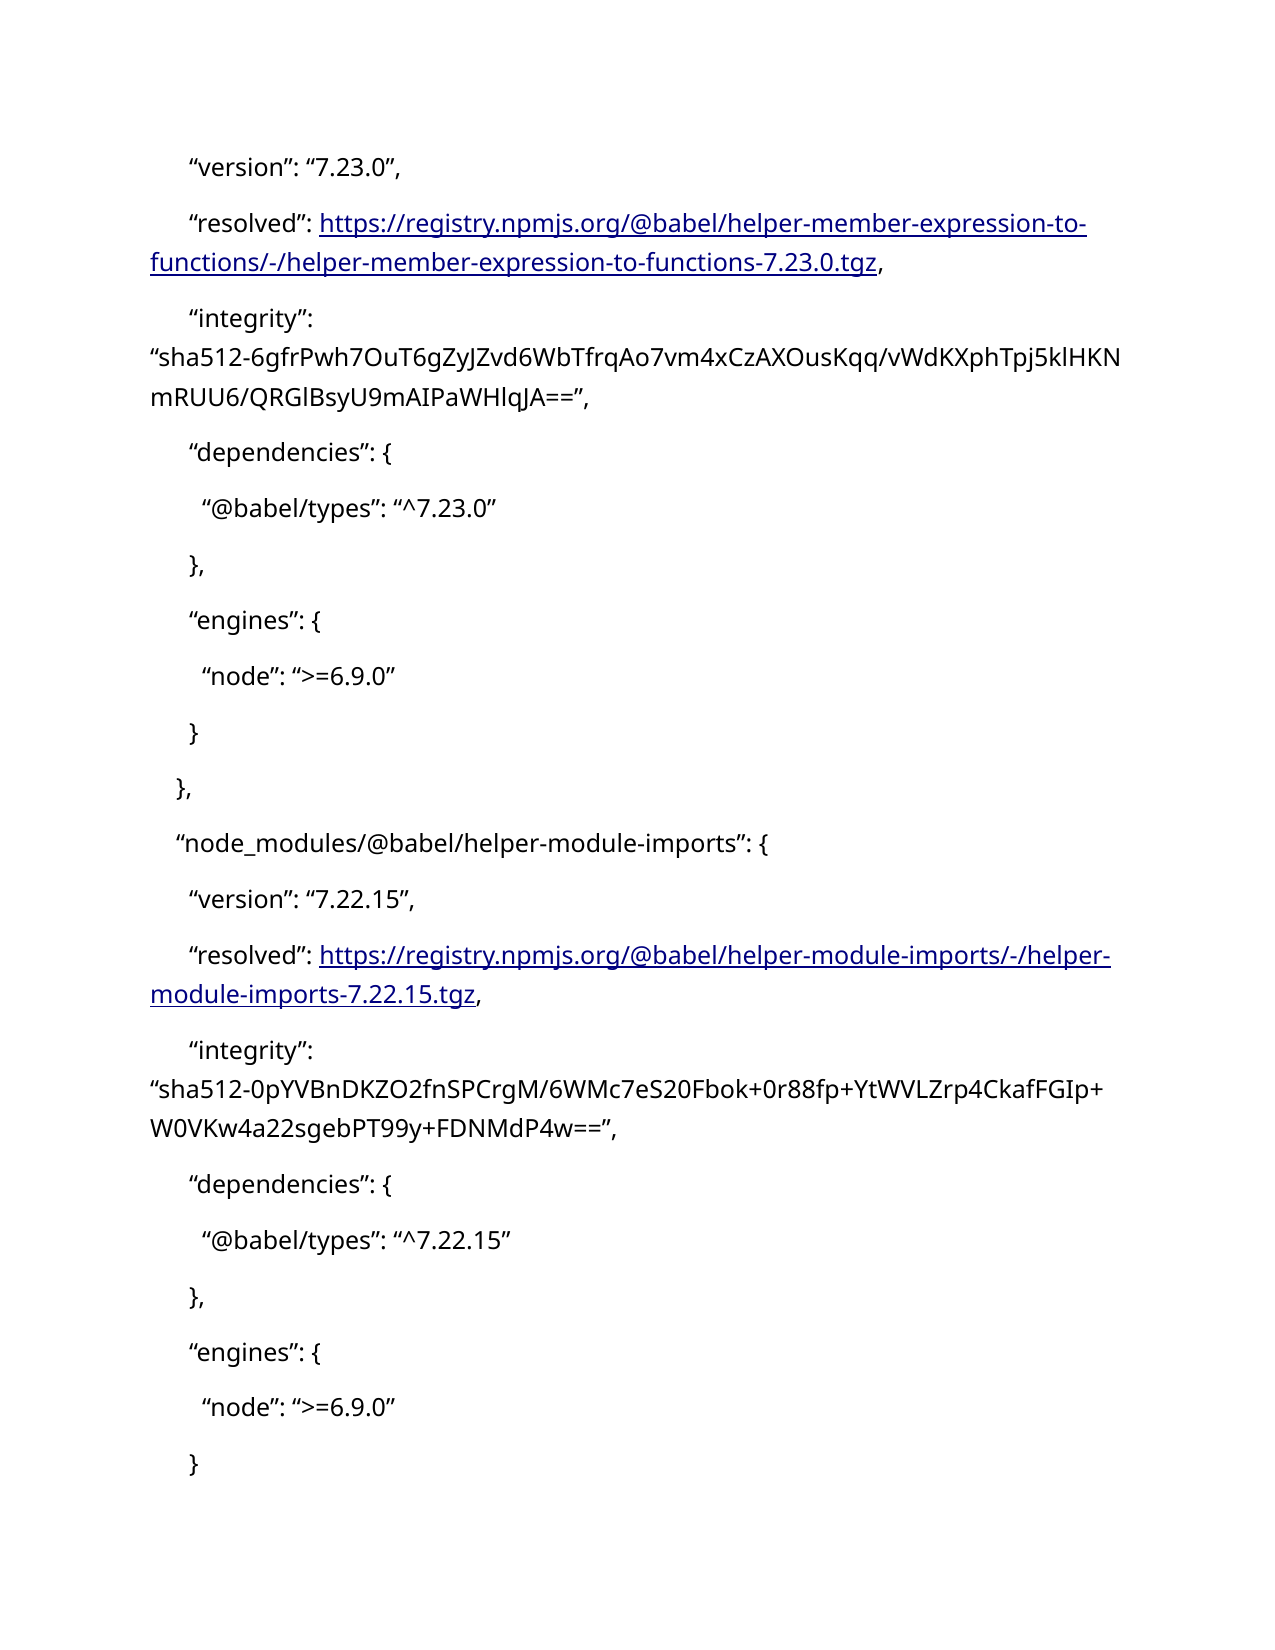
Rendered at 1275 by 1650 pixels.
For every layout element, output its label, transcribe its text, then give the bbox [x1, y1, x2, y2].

text “node”: “>=6.9.0” [150, 658, 1125, 692]
text }, [150, 547, 1125, 581]
text “engines”: { [150, 602, 1125, 637]
text “dependencies”: { [150, 1167, 1125, 1201]
text “version”: “7.22.15”, [150, 882, 1125, 916]
text }, [150, 770, 1125, 804]
text “@babel/types”: “^7.22.15” [150, 1222, 1125, 1257]
text “@babel/types”: “^7.23.0” [150, 491, 1125, 525]
text }, [150, 1278, 1125, 1312]
text “resolved”: https://registry.npmjs.org/@babel/helper-member-expression-to-functions/-/helper-member-expression-to-functions-7.23.0.tgz, [150, 206, 1125, 279]
text “dependencies”: { [150, 435, 1125, 469]
text “version”: “7.23.0”, [150, 150, 1125, 184]
text “engines”: { [150, 1334, 1125, 1368]
text } [150, 1446, 1125, 1480]
text “node”: “>=6.9.0” [150, 1390, 1125, 1424]
text “resolved”: https://registry.npmjs.org/@babel/helper-module-imports/-/helper-module-imports-7.22.15.tgz, [150, 937, 1125, 1011]
text “node_modules/@babel/helper-module-imports”: { [150, 826, 1125, 860]
text “integrity”: “sha512-0pYVBnDKZO2fnSPCrgM/6WMc7eS20Fbok+0r88fp+YtWVLZrp4CkafFGIp+W0VKw4a22sgebPT99y+FDNMdP4w==”, [150, 1032, 1125, 1145]
text “integrity”: “sha512-6gfrPwh7OuT6gZyJZvd6WbTfrqAo7vm4xCzAXOusKqq/vWdKXphTpj5klHKNmRUU6/QRGlBsyU9mAIPaWHlqJA==”, [150, 301, 1125, 413]
text } [150, 714, 1125, 748]
